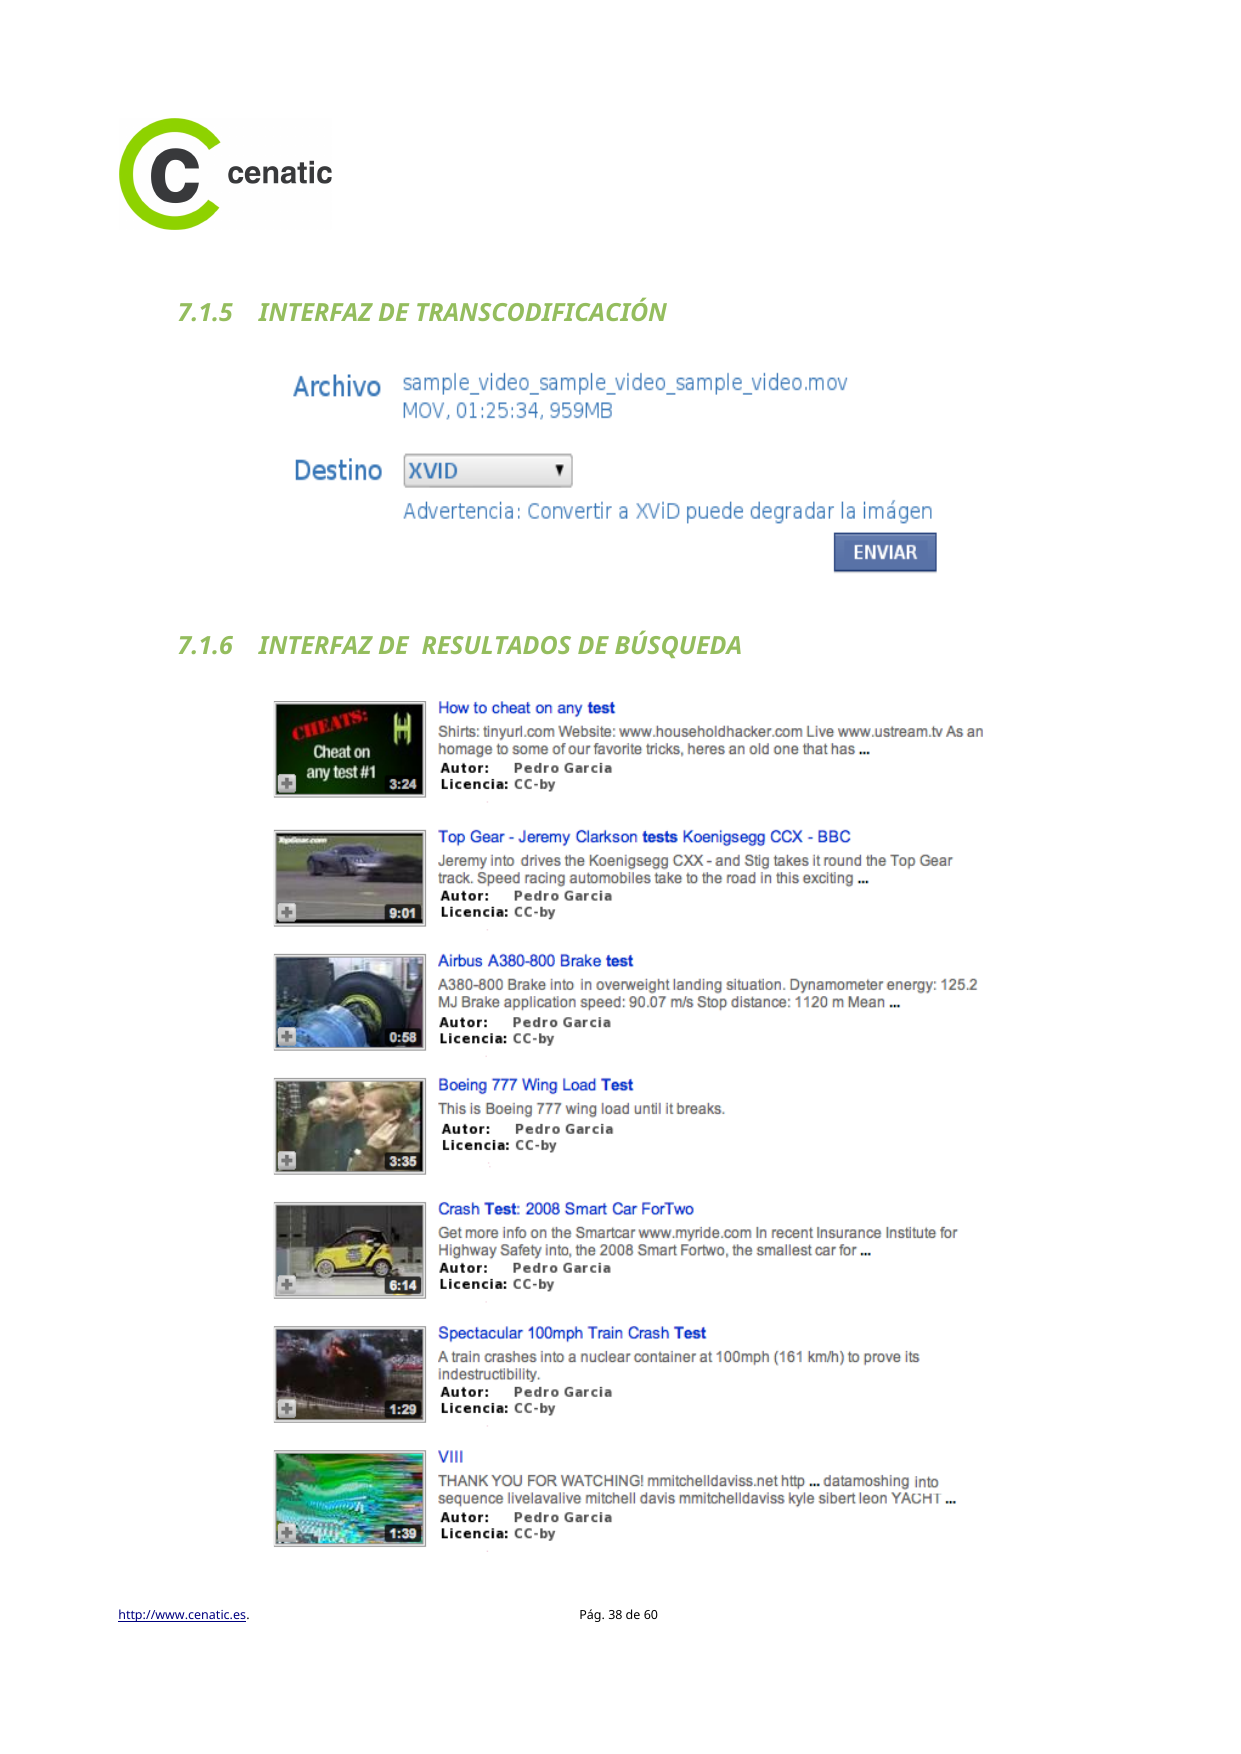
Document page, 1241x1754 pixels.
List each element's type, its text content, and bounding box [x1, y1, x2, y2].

picture [283, 350, 942, 581]
subtitle INTERFAZ DE RESULTADOS DE BÚSQUEDA [118, 627, 1122, 661]
picture [119, 118, 332, 230]
picture [273, 701, 984, 1552]
subtitle INTERFAZ DE TRANSCODIFICACIÓN [118, 294, 1122, 329]
